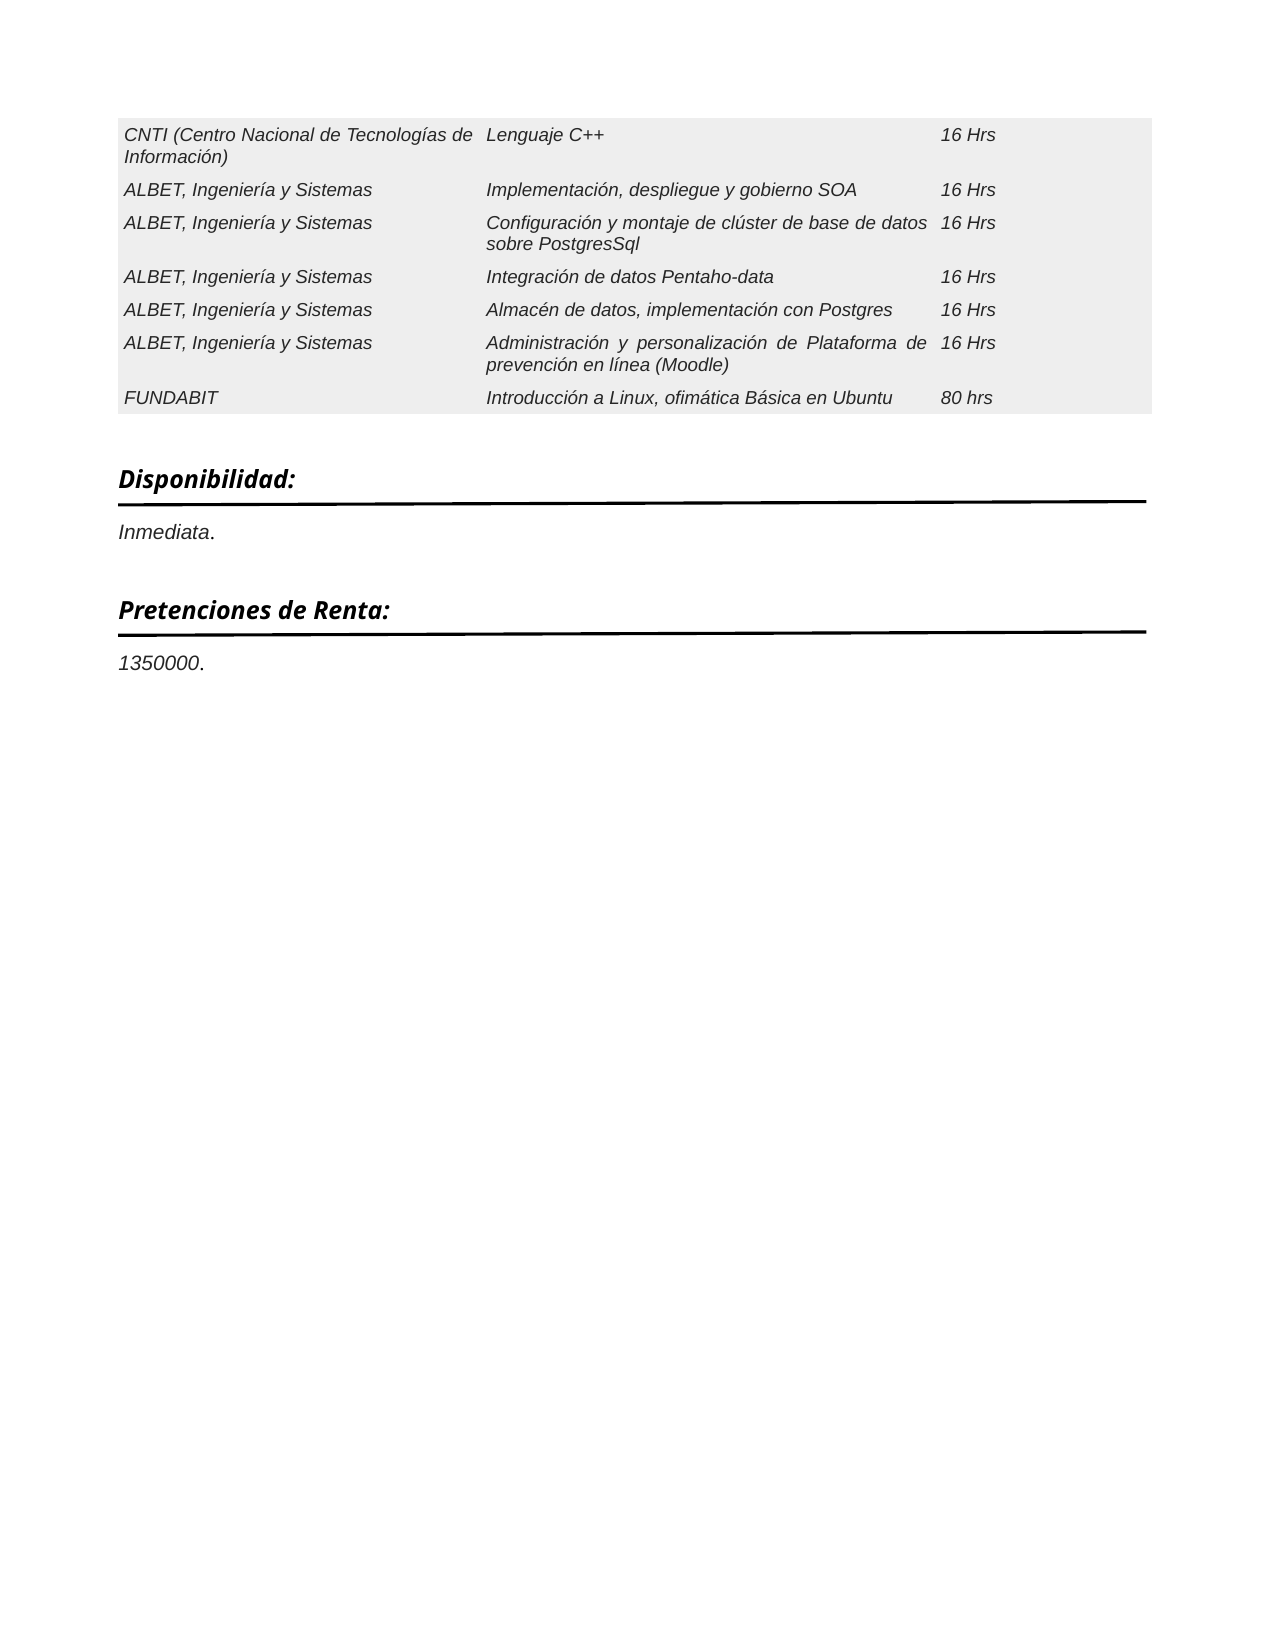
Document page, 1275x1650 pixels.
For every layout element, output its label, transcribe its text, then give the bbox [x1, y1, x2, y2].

text Inmediata. [118, 520, 1157, 544]
table_cell Lenguaje C++ [480, 118, 935, 173]
table_cell 16 Hrs [935, 260, 1152, 293]
table_cell ALBET, Ingeniería y Sistemas [118, 293, 480, 326]
table_cell ALBET, Ingeniería y Sistemas [118, 260, 480, 293]
table_cell Administración y personalización de Plataforma de prevención en línea (Moodle) [480, 326, 935, 381]
table_cell 16 Hrs [935, 206, 1152, 260]
table_cell Configuración y montaje de clúster de base de datos sobre PostgresSql [480, 206, 935, 260]
table_cell Integración de datos Pentaho-data [480, 260, 935, 293]
table_cell ALBET, Ingeniería y Sistemas [118, 326, 480, 381]
text Disponibilidad: [118, 462, 1157, 496]
table_cell ALBET, Ingeniería y Sistemas [118, 206, 480, 260]
table_cell 16 Hrs [935, 118, 1152, 173]
table_cell ALBET, Ingeniería y Sistemas [118, 173, 480, 206]
table_cell Introducción a Linux, ofimática Básica en Ubuntu [480, 381, 935, 414]
table_cell Implementación, despliegue y gobierno SOA [480, 173, 935, 206]
text 1350000. [118, 651, 1157, 675]
table_cell 80 hrs [935, 381, 1152, 414]
text Pretenciones de Renta: [118, 592, 1157, 627]
table_cell 16 Hrs [935, 173, 1152, 206]
table_cell CNTI (Centro Nacional de Tecnologías de Información) [118, 118, 480, 173]
table_cell 16 Hrs [935, 293, 1152, 326]
table_cell FUNDABIT [118, 381, 480, 414]
table_cell Almacén de datos, implementación con Postgres [480, 293, 935, 326]
table_cell 16 Hrs [935, 326, 1152, 381]
